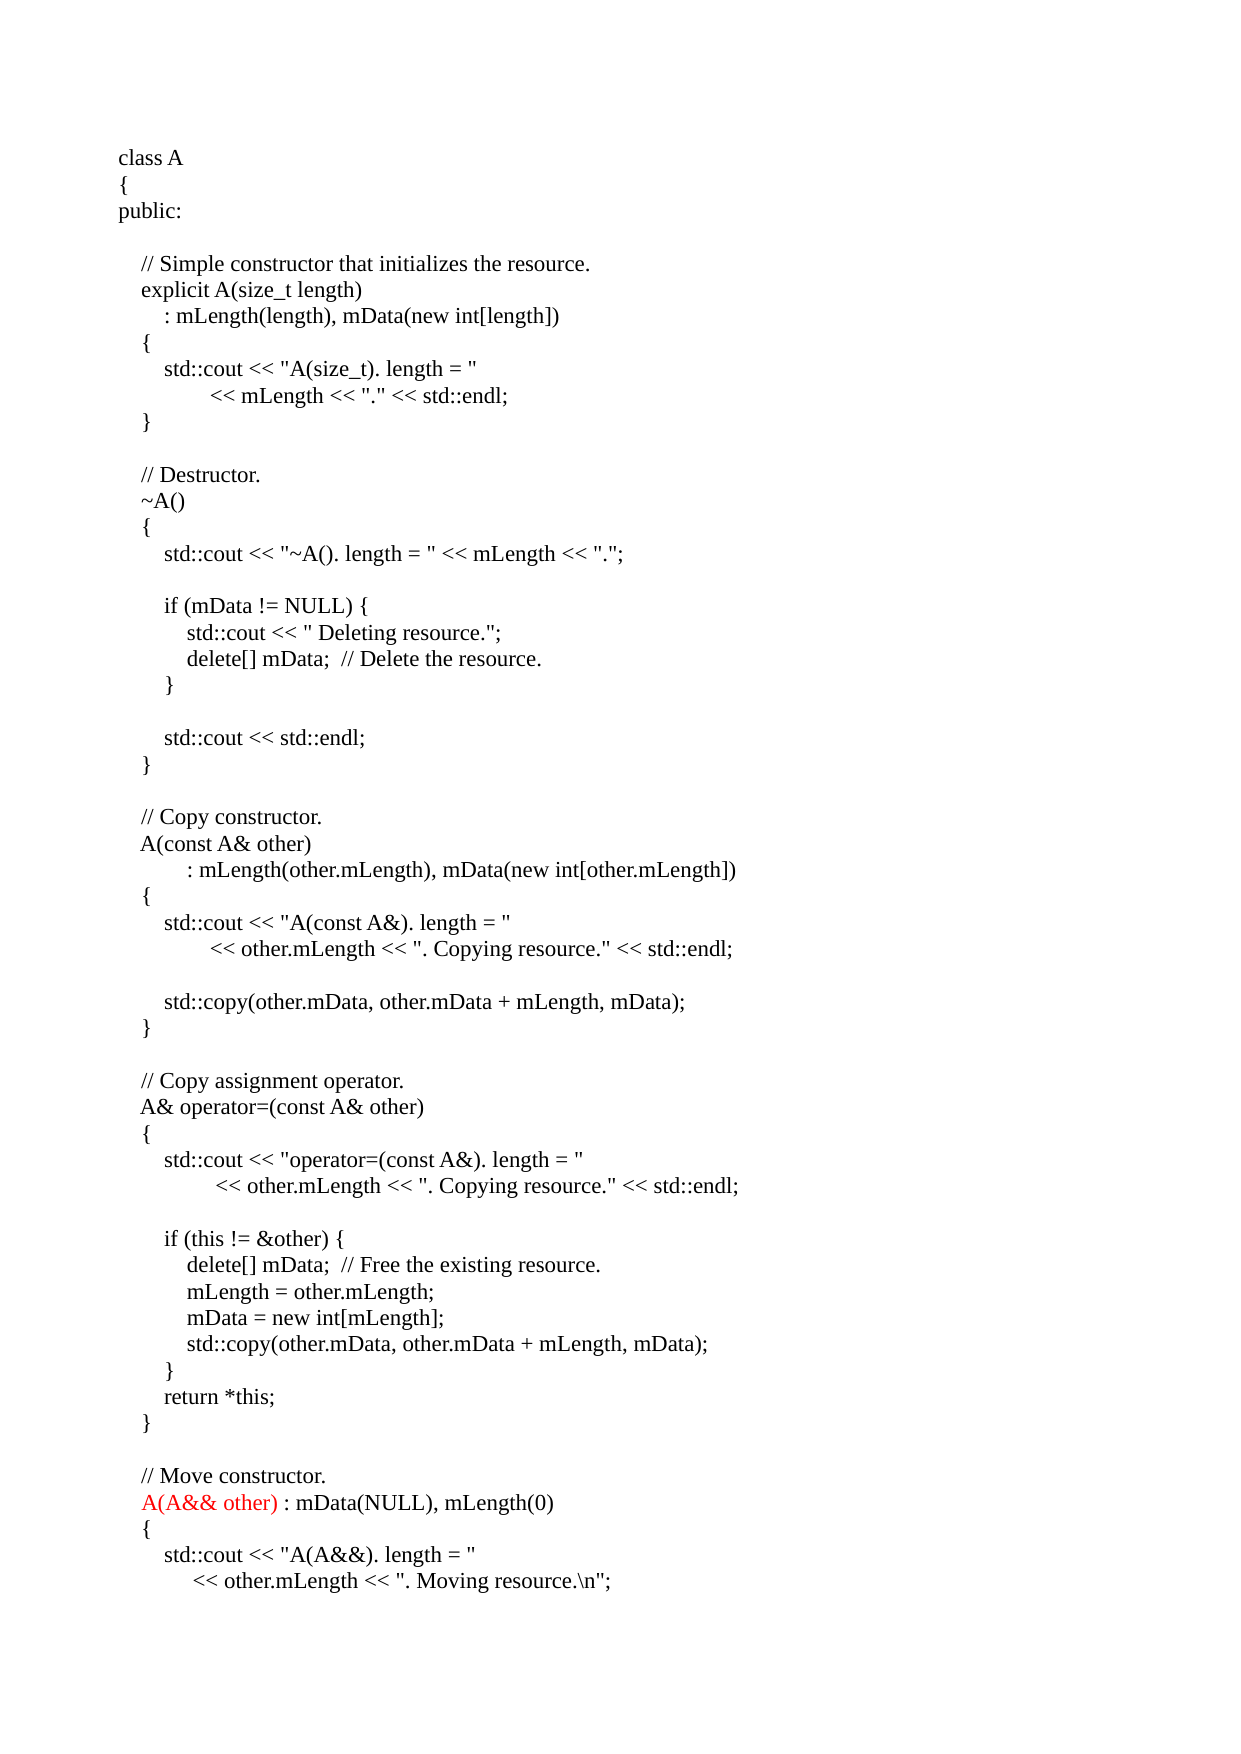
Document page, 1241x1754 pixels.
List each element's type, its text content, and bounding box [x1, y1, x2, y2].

text std::cout << " Deleting resource."; [118, 619, 1122, 645]
text A(A&& other) : mData(NULL), mLength(0) [118, 1488, 1122, 1515]
text } [118, 1014, 1122, 1041]
text << mLength << "." << std::endl; [118, 382, 1122, 408]
text { [118, 882, 1122, 909]
text delete[] mData; // Delete the resource. [118, 645, 1122, 672]
text delete[] mData; // Free the existing resource. [118, 1251, 1122, 1278]
text if (mData != NULL) { [118, 592, 1122, 619]
text std::cout << "A(const A&). length = " [118, 909, 1122, 935]
text << other.mLength << ". Moving resource.\n"; [118, 1568, 1122, 1594]
text std::cout << "operator=(const A&). length = " [118, 1146, 1122, 1172]
text A(const A& other) [118, 830, 1122, 856]
text << other.mLength << ". Copying resource." << std::endl; [118, 1172, 1122, 1199]
text return *this; [118, 1383, 1122, 1409]
text // Copy assignment operator. [118, 1067, 1122, 1093]
text std::copy(other.mData, other.mData + mLength, mData); [118, 988, 1122, 1014]
text { [118, 329, 1122, 355]
text std::cout << "~A(). length = " << mLength << "."; [118, 540, 1122, 566]
text } [118, 1409, 1122, 1436]
text A& operator=(const A& other) [118, 1093, 1122, 1119]
text explicit A(size_t length) [118, 276, 1122, 303]
text ~A() [118, 487, 1122, 513]
text // Copy constructor. [118, 803, 1122, 830]
text if (this != &other) { [118, 1225, 1122, 1251]
text << other.mLength << ". Copying resource." << std::endl; [118, 935, 1122, 961]
text // Move constructor. [118, 1462, 1122, 1488]
text std::cout << std::endl; [118, 724, 1122, 751]
text public: [118, 197, 1122, 223]
text // Destructor. [118, 461, 1122, 487]
text { [118, 171, 1122, 197]
text mData = new int[mLength]; [118, 1304, 1122, 1330]
text mLength = other.mLength; [118, 1278, 1122, 1304]
text class A [118, 144, 1122, 171]
text // Simple constructor that initializes the resource. [118, 250, 1122, 276]
text } [118, 672, 1122, 698]
text } [118, 408, 1122, 434]
text std::copy(other.mData, other.mData + mLength, mData); [118, 1330, 1122, 1357]
text { [118, 1515, 1122, 1541]
text } [118, 751, 1122, 777]
text : mLength(other.mLength), mData(new int[other.mLength]) [118, 856, 1122, 882]
text { [118, 513, 1122, 540]
text std::cout << "A(size_t). length = " [118, 355, 1122, 382]
text } [118, 1357, 1122, 1383]
text { [118, 1119, 1122, 1146]
text : mLength(length), mData(new int[length]) [118, 303, 1122, 329]
text std::cout << "A(A&&). length = " [118, 1541, 1122, 1568]
